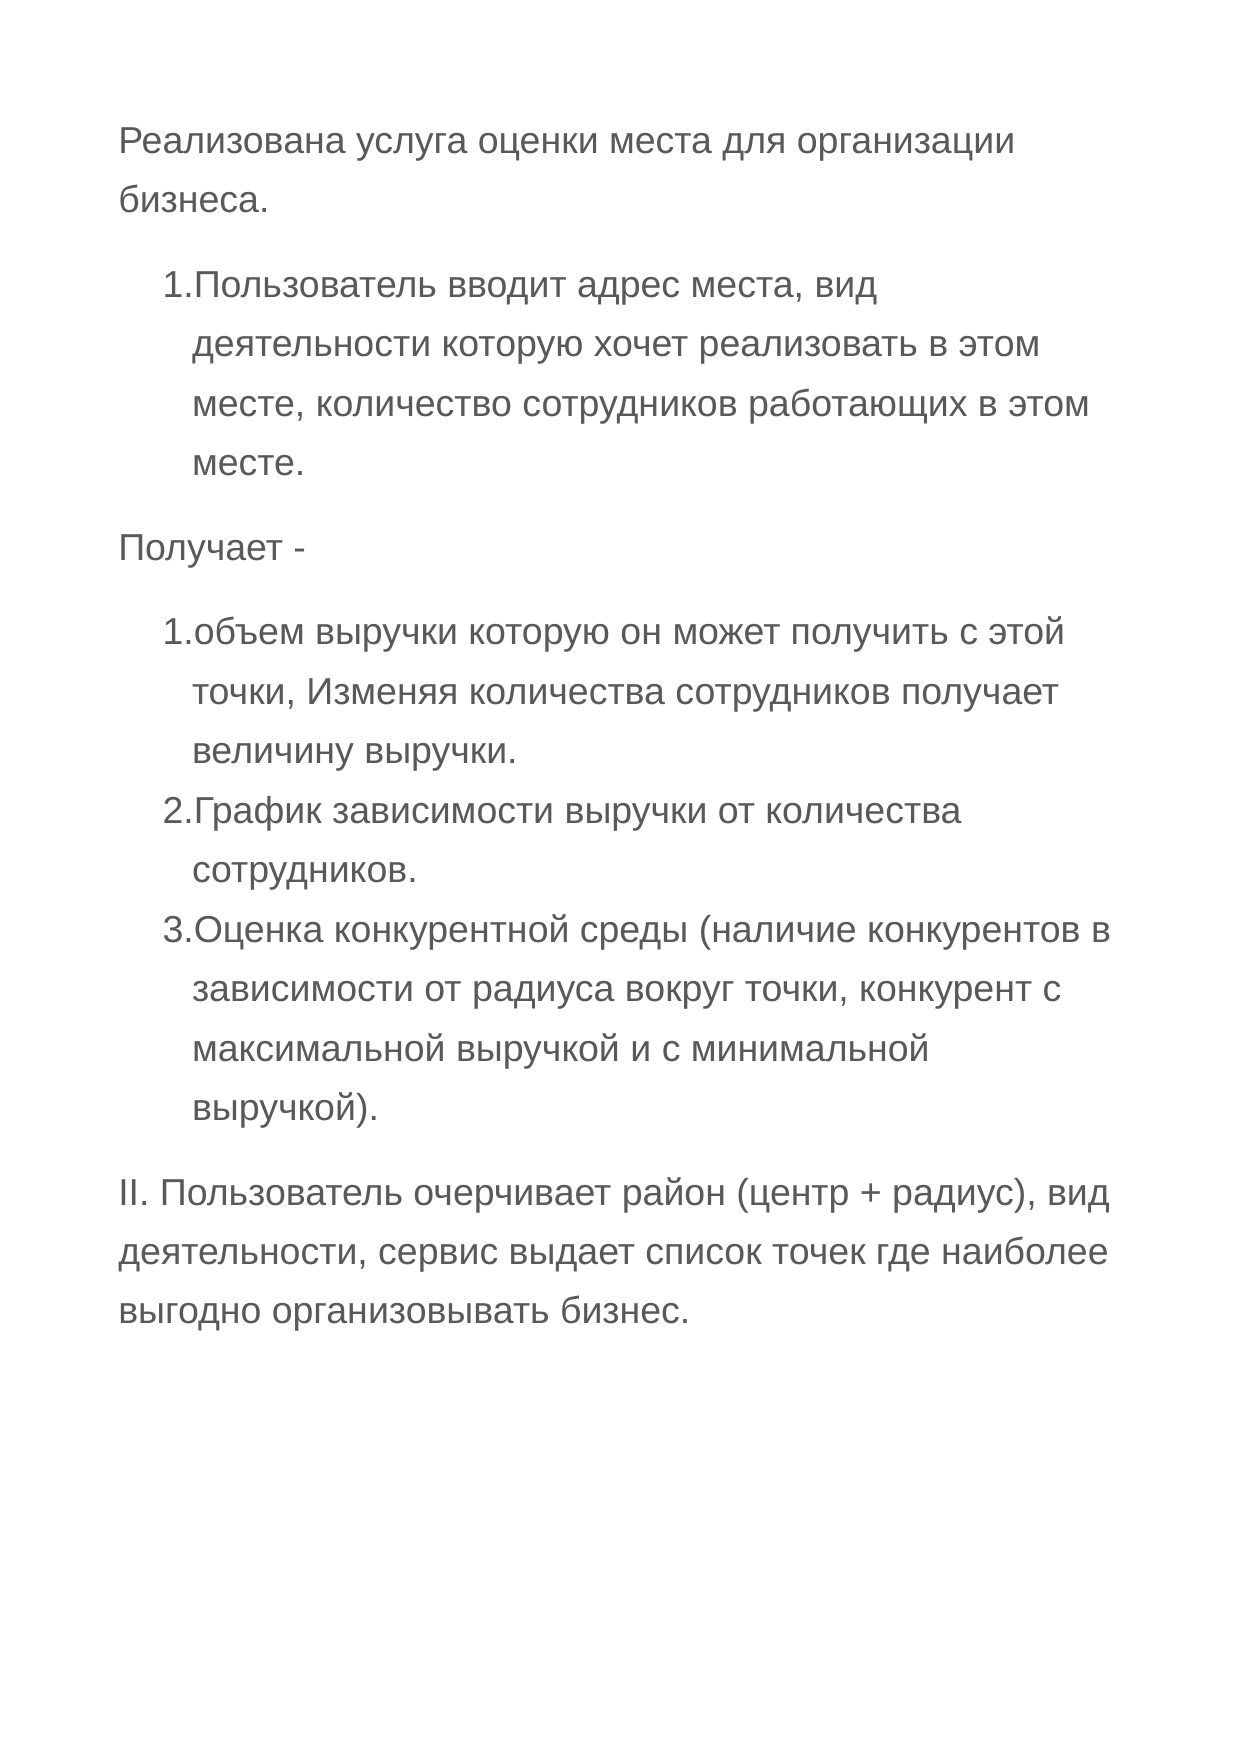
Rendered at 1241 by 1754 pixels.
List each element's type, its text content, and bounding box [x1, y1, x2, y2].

list Оценка конкурентной среды (наличие конкурентов в зависимости от радиуса вокруг точки, конкурент с максимальной выручкой и с минимальной выручкой). [162, 907, 1122, 1128]
text Реализована услуга оценки места для организации бизнеса. [118, 118, 1122, 221]
text Получает - [118, 525, 1122, 568]
list Пользователь вводит адрес места, вид деятельности которую хочет реализовать в этом месте, количество сотрудников работающих в этом месте. [162, 262, 1122, 484]
text II. Пользователь очерчивает район (центр + радиус), вид деятельности, сервис выдает список точек где наиболее выгодно организовывать бизнес. [118, 1170, 1122, 1332]
list График зависимости выручки от количества сотрудников. [162, 788, 1122, 891]
list объем выручки которую он может получить с этой точки, Изменяя количества сотрудников получает величину выручки. [162, 609, 1122, 772]
